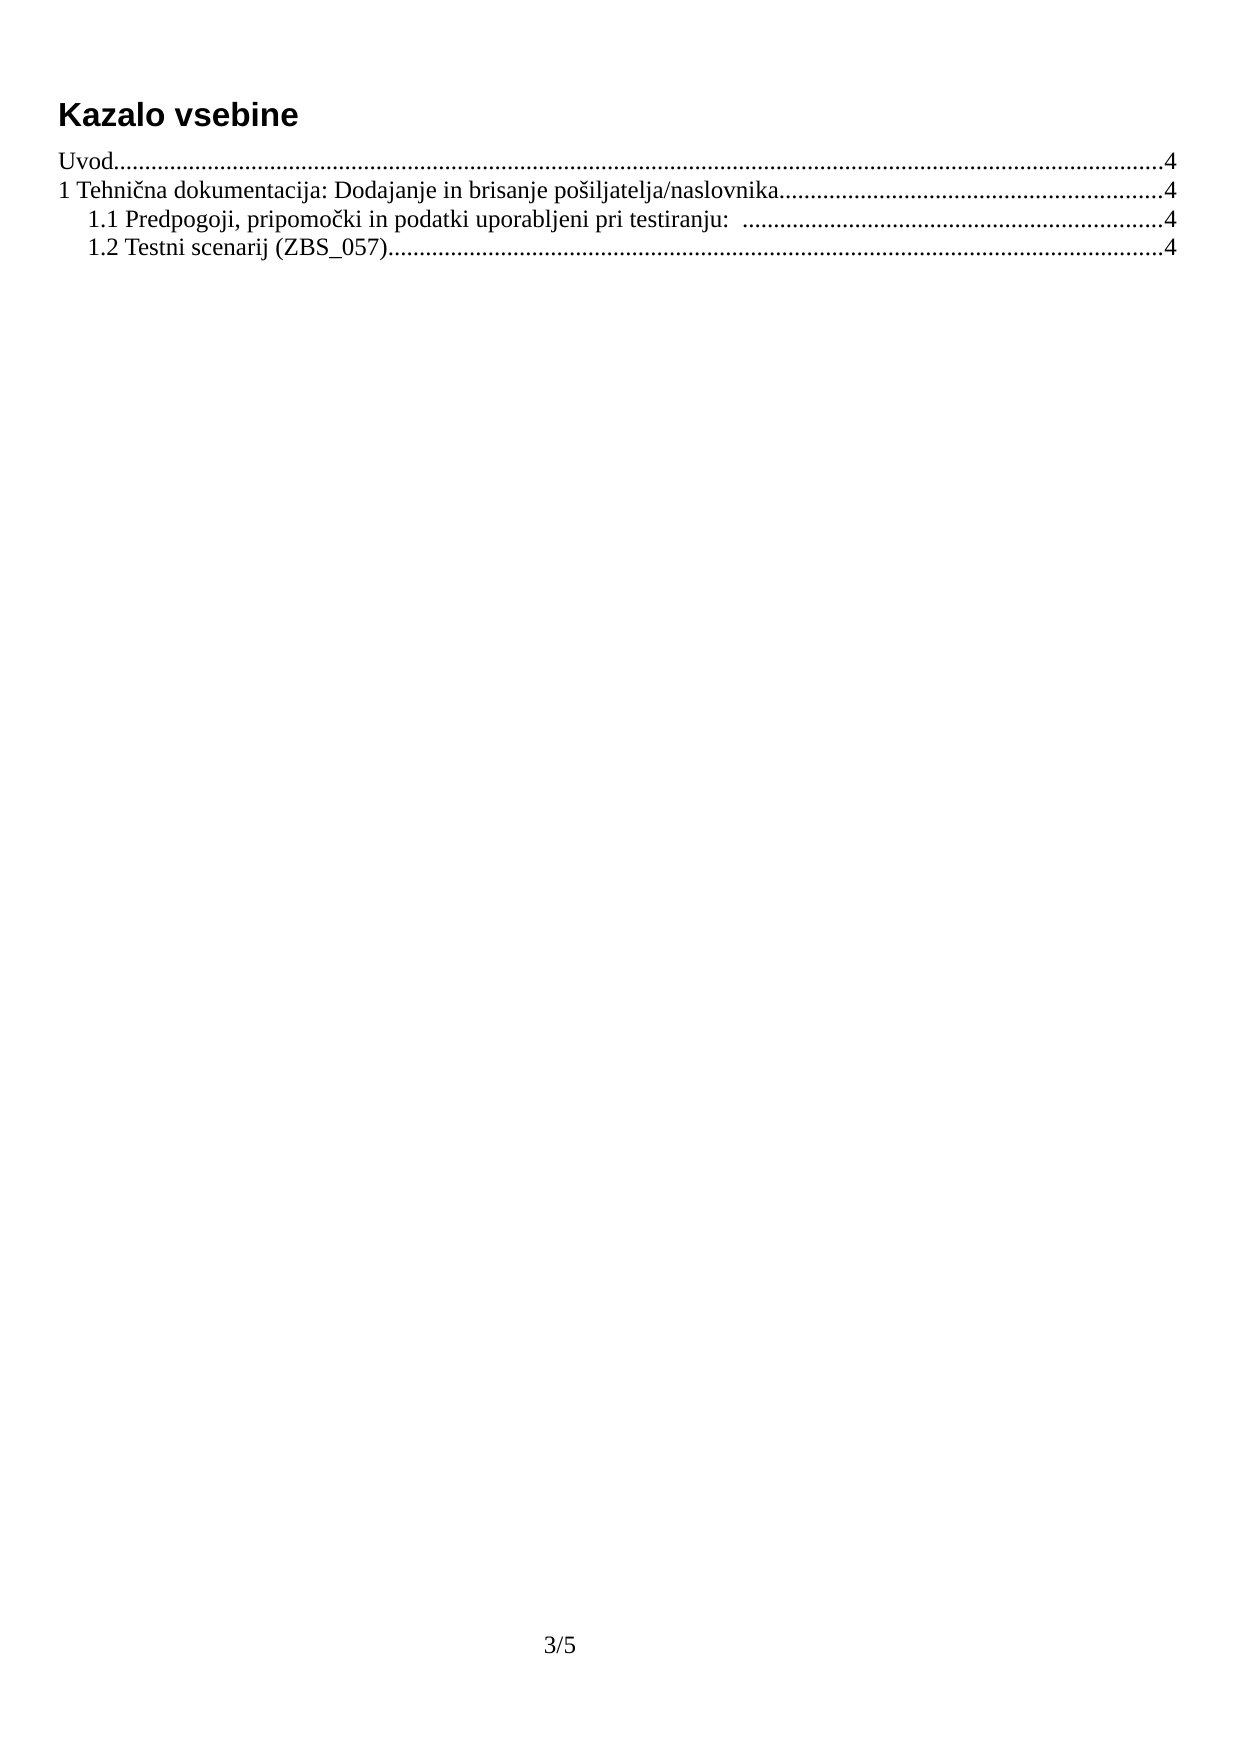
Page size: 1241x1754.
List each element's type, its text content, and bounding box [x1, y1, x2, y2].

text 1 Tehnična dokumentacija: Dodajanje in brisanje pošiljatelja/naslovnika 4 [58, 175, 1177, 204]
text 1.2 Testni scenarij (ZBS_057) 4 [87, 232, 1177, 261]
text 1.1 Predpogoji, pripomočki in podatki uporabljeni pri testiranju: 4 [87, 204, 1177, 232]
subtitle Kazalo vsebine [58, 95, 1177, 134]
text Uvod 4 [58, 146, 1177, 175]
